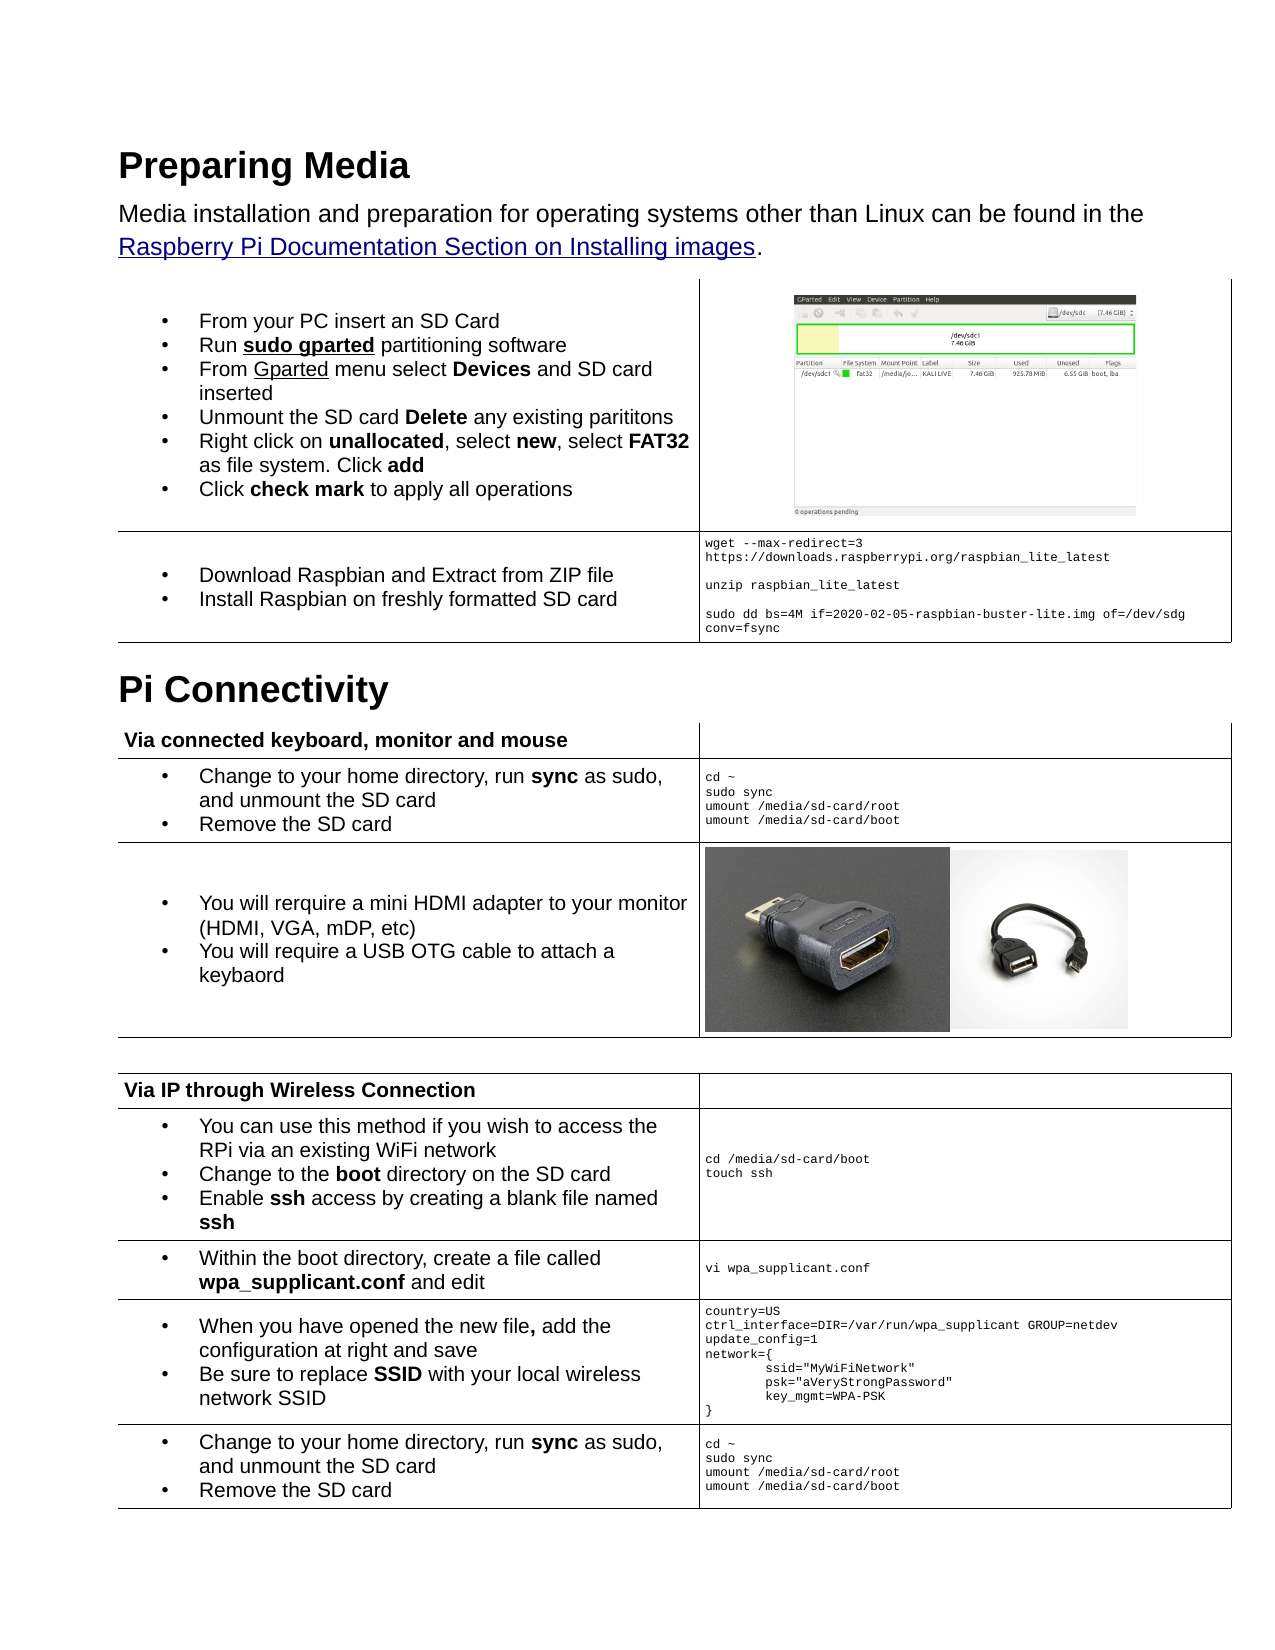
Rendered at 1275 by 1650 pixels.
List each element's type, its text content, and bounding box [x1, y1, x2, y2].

table_cell [700, 843, 1231, 1037]
table_cell [118, 1038, 699, 1072]
table_cell Download Raspbian and Extract from ZIP file Install Raspbian on freshly formatted SD card [118, 532, 699, 642]
table_cell cd /media/sd-card/boot touch ssh [700, 1109, 1231, 1240]
table_cell Within the boot directory, create a file called wpa_supplicant.conf and edit [118, 1241, 699, 1299]
table_cell Change to your home directory, run sync as sudo, and unmount the SD card Remove the SD card [118, 1425, 699, 1508]
table_cell country=US ctrl_interface=DIR=/var/run/wpa_supplicant GROUP=netdev update_config=1 network={ ssid="MyWiFiNetwork" psk="aVeryStrongPassword" key_mgmt=WPA-PSK } [700, 1300, 1231, 1424]
table_cell [699, 1038, 1231, 1072]
picture [705, 847, 1129, 1032]
table_cell cd ~ sudo sync umount /media/sd-card/root umount /media/sd-card/boot [700, 759, 1231, 842]
table_cell Change to your home directory, run sync as sudo, and unmount the SD card Remove the SD card [118, 759, 699, 842]
table_cell [700, 1074, 1231, 1108]
table_header Via connected keyboard, monitor and mouse [118, 723, 699, 758]
table_cell wget --max-redirect=3 https://downloads.raspberrypi.org/raspbian_lite_latest unzip raspbian_lite_latest sudo dd bs=4M if=2020-02-05-raspbian-buster-lite.img of=/dev/sdg conv=fsync [700, 532, 1231, 642]
table_cell When you have opened the new file, add the configuration at right and save Be sure to replace SSID with your local wireless network SSID [118, 1300, 699, 1424]
table_cell vi wpa_supplicant.conf [700, 1241, 1231, 1299]
text Media installation and preparation for operating systems other than Linux can be found in the Raspberry Pi Documentation Section on Installing images. [118, 199, 1157, 261]
table_cell You can use this method if you wish to access the RPi via an existing WiFi network Change to the boot directory on the SD card Enable ssh access by creating a blank file named ssh [118, 1109, 699, 1240]
table_header From your PC insert an SD Card Run sudo gparted partitioning software From Gparted menu select Devices and SD card inserted Unmount the SD card Delete any existing parititons Right click on unallocated, select new, select FAT32 as file system. Click add Click check mark to apply all operations [118, 279, 699, 531]
table_cell You will rerquire a mini HDMI adapter to your monitor (HDMI, VGA, mDP, etc) You will require a USB OTG cable to attach a keybaord [118, 843, 699, 1037]
table_header [700, 723, 1231, 758]
subtitle Pi Connectivity [118, 667, 1157, 710]
picture [794, 295, 1137, 516]
table_cell cd ~ sudo sync umount /media/sd-card/root umount /media/sd-card/boot [700, 1425, 1231, 1508]
table_header [700, 279, 1231, 531]
subtitle Preparing Media [118, 143, 1157, 186]
table_cell Via IP through Wireless Connection [118, 1074, 699, 1108]
